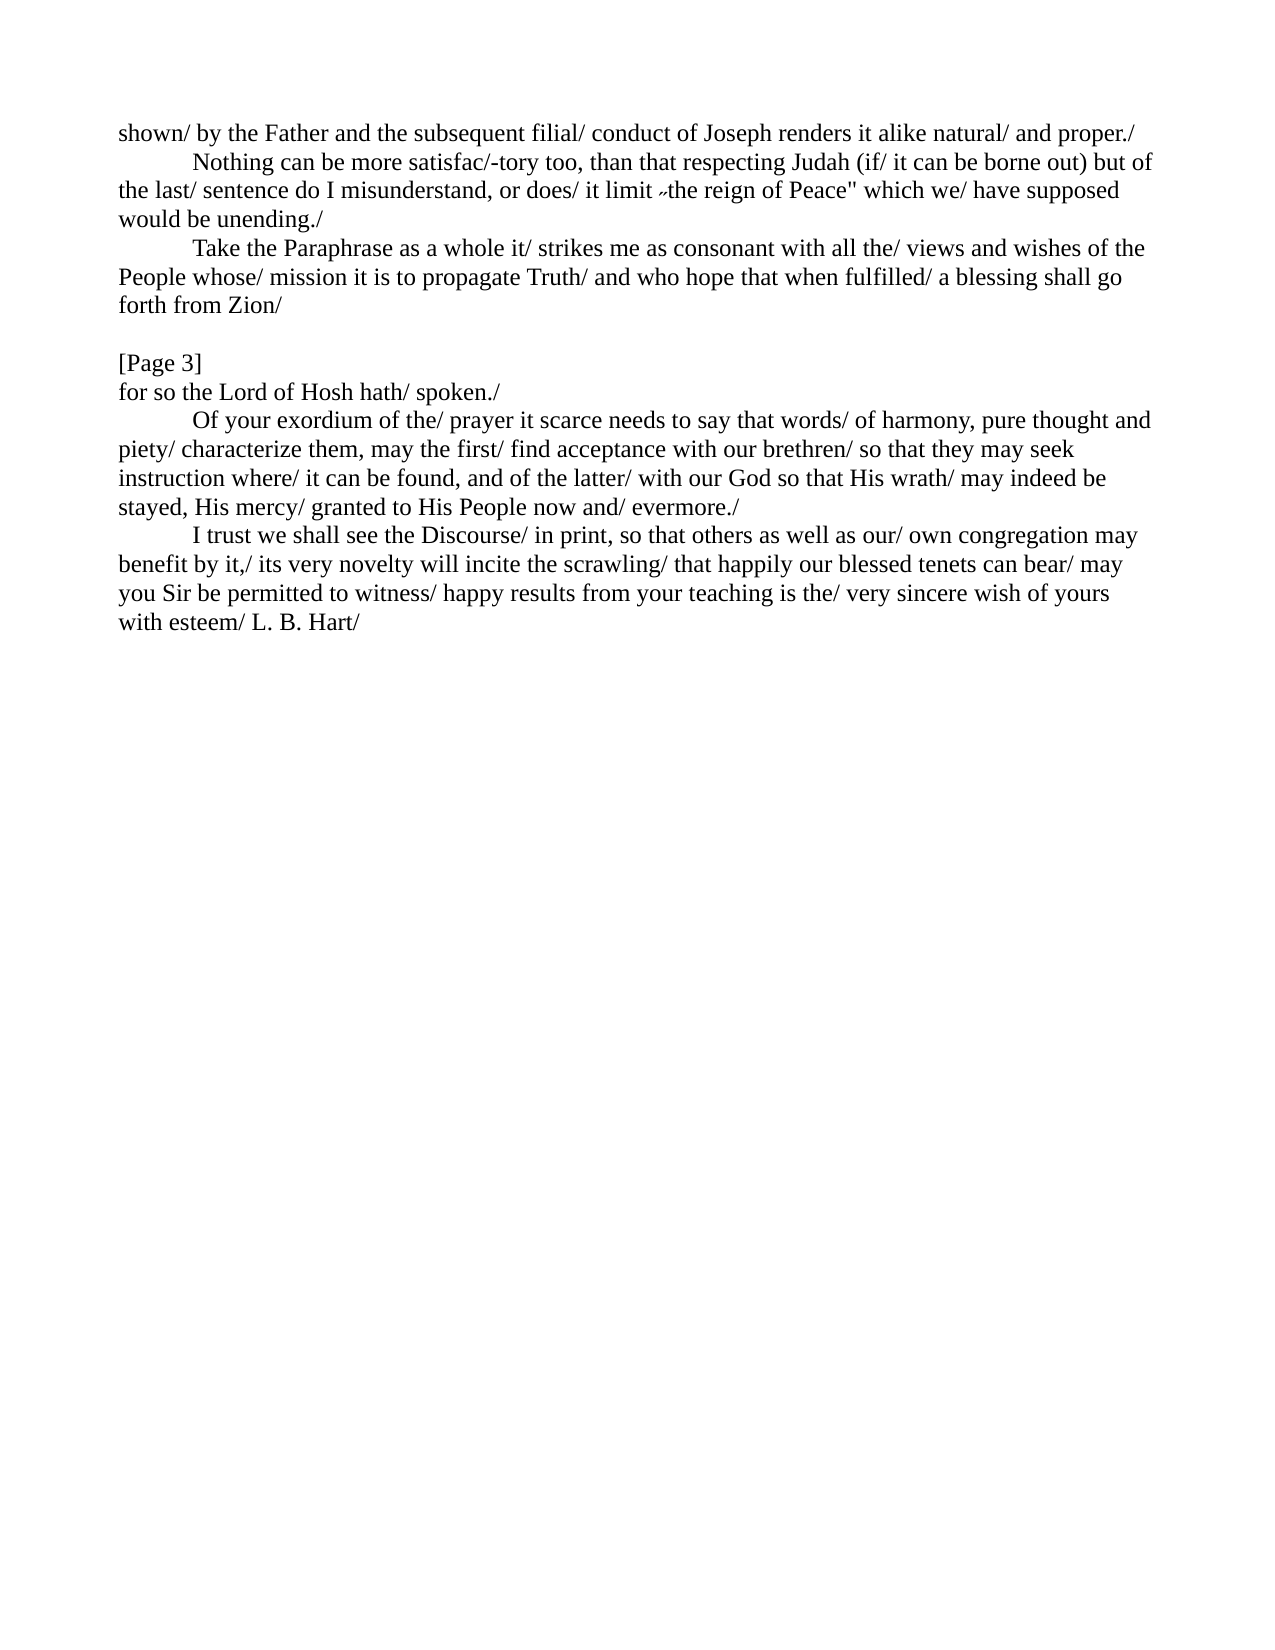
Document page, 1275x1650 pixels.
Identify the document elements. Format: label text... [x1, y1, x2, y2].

text shown/ by the Father and the subsequent filial/ conduct of Joseph renders it alike natural/ and proper./ [118, 118, 1157, 147]
text I trust we shall see the Discourse/ in print, so that others as well as our/ own congregation may benefit by it,/ its very novelty will incite the scrawling/ that happily our blessed tenets can bear/ may you Sir be permitted to witness/ happy results from your teaching is the/ very sincere wish of yours with esteem/ L. B. Hart/ [118, 521, 1157, 636]
text Of your exordium of the/ prayer it scarce needs to say that words/ of harmony, pure thought and piety/ characterize them, may the first/ find acceptance with our brethren/ so that they may seek instruction where/ it can be found, and of the latter/ with our God so that His wrath/ may indeed be stayed, His mercy/ granted to His People now and/ evermore./ [118, 406, 1157, 521]
text Nothing can be more satisfac/-tory too, than that respecting Judah (if/ it can be borne out) but of the last/ sentence do I misunderstand, or does/ it limit ˶the reign of Peace" which we/ have supposed would be unending./ [118, 147, 1157, 233]
text [Page 3] [118, 348, 1157, 377]
text Take the Paraphrase as a whole it/ strikes me as consonant with all the/ views and wishes of the People whose/ mission it is to propagate Truth/ and who hope that when fulfilled/ a blessing shall go forth from Zion/ [118, 233, 1157, 319]
text for so the Lord of Hosh hath/ spoken./ [118, 377, 1157, 406]
